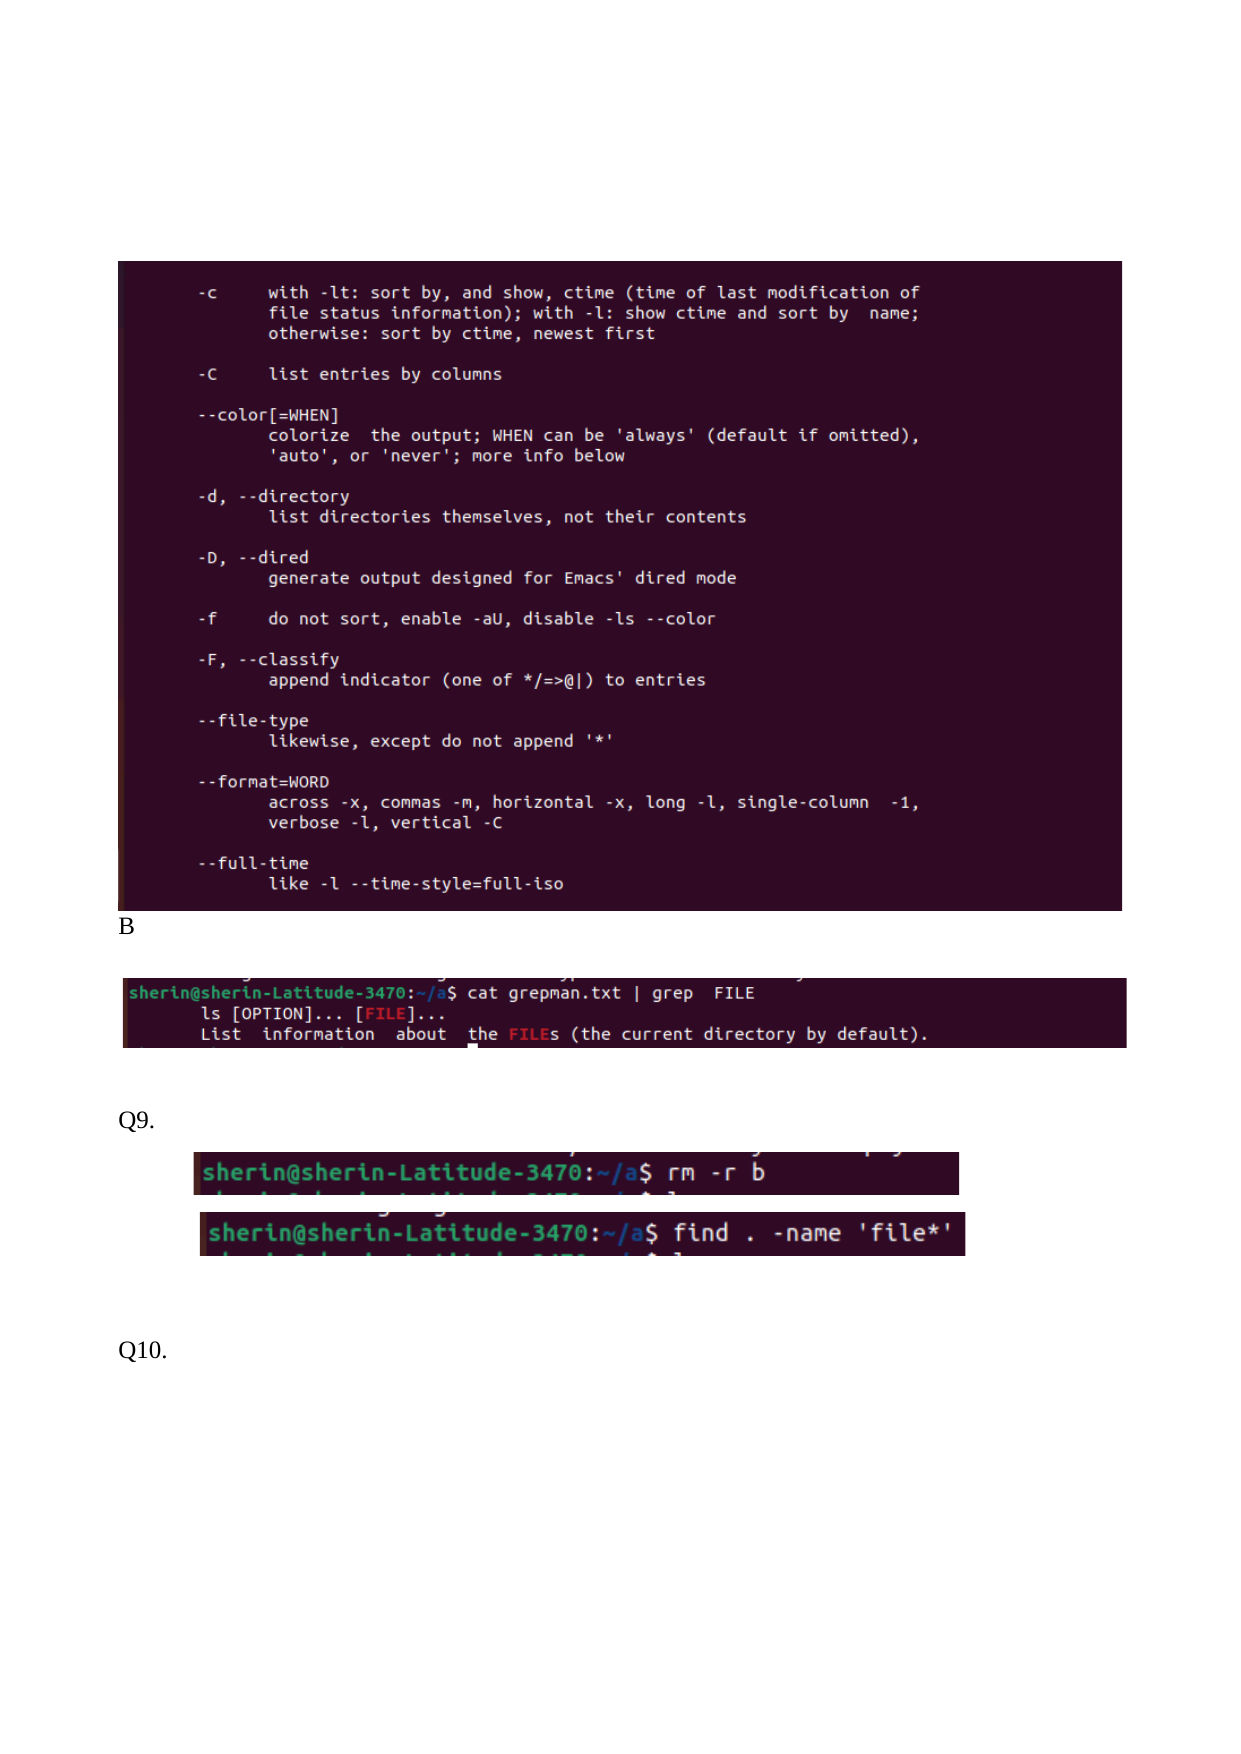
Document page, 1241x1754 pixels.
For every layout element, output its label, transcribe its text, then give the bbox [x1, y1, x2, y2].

text Q9. [118, 1105, 1122, 1134]
text B [118, 911, 1122, 939]
picture [193, 1152, 960, 1195]
text Q10. [118, 1335, 1122, 1364]
picture [118, 261, 1123, 911]
picture [199, 1212, 966, 1256]
picture [122, 978, 1127, 1048]
